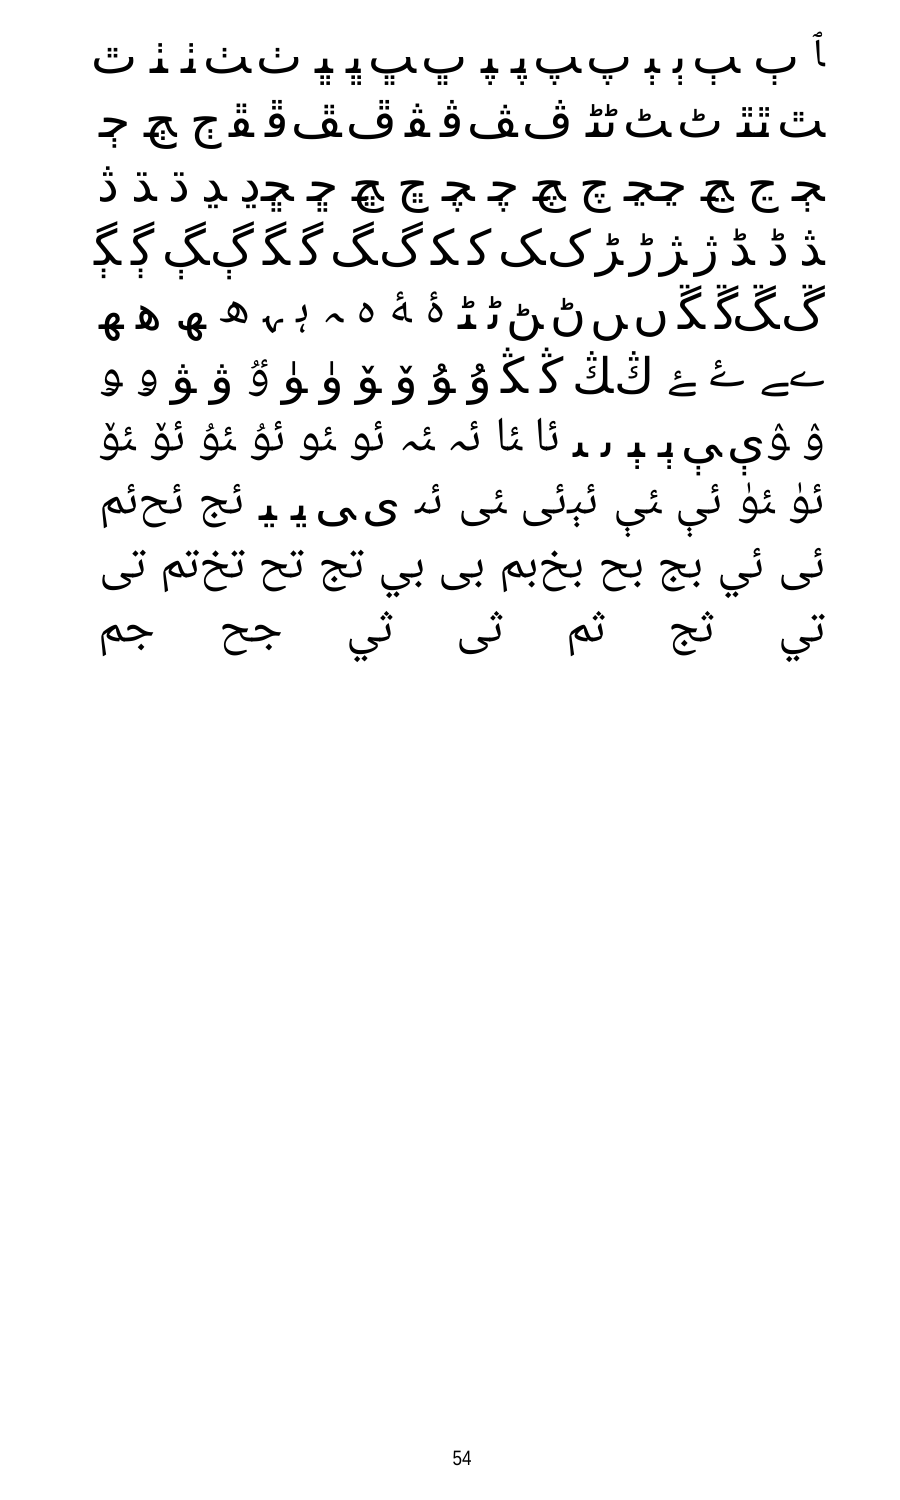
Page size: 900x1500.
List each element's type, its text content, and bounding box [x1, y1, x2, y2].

text ﭑ ﭒ ﭓ ﭔ ﭕ ﭖ ﭗ ﭘ ﭙ ﭚ ﭛ ﭜ ﭝ ﭞ ﭟ ﭠ ﭡ ﭢ ﭣ ﭤﭥ ﭦ ﭧ ﭨﭩ ﭪ ﭫ ﭬ ﭭ ﭮ ﭯ ﭰ ﭱ ﭲ ﭳ ﭴ ﭵ ﭶ ﭷ ﭸﭹ ﭺ ﭻ ﭼ ﭽ ﭾ ﭿ ﮀ ﮁﮂ ﮃ ﮄ ﮅ ﮆ ﮇ ﮈ ﮉ ﮊ ﮋ ﮌ ﮍ ﮎ ﮏ ﮐ ﮑ ﮒ ﮓ ﮔ ﮕ ﮖ ﮗ ﮘ ﮙ ﮚ ﮛﮜ ﮝ ﮞ ﮟ ﮠ ﮡ ﮢ ﮣ ﮤ ﮥ ﮦ ﮧ ﮨ ﮩ ﮪ ﮫ ﮬ ﮭ ﮮﮯ ﮰ ﮱ ﯓ ﯔ ﯕ ﯖ ﯗ ﯘ ﯙ ﯚ ﯛ ﯜ ﯝ ﯞ ﯟ ﯠ ﯡ ﯢ ﯣﯤ ﯥ ﯦ ﯧ ﯨ ﯩ ﯪ ﯫ ﯬ ﯭ ﯮ ﯯ ﯰ ﯱ ﯲ ﯳ ﯴ ﯵ ﯶ ﯷ ﯸﯹ ﯺ ﯻ ﯼ ﯽ ﯾ ﯿ ﰀ ﰁﰂ ﰃ ﰄ ﰅ ﰆ ﰇﰈ ﰉ ﰊ ﰋ ﰌ ﰍﰎ ﰏ ﰐ ﰑ ﰒ ﰓ ﰔ ﰕ ﰖ [99, 30, 825, 668]
